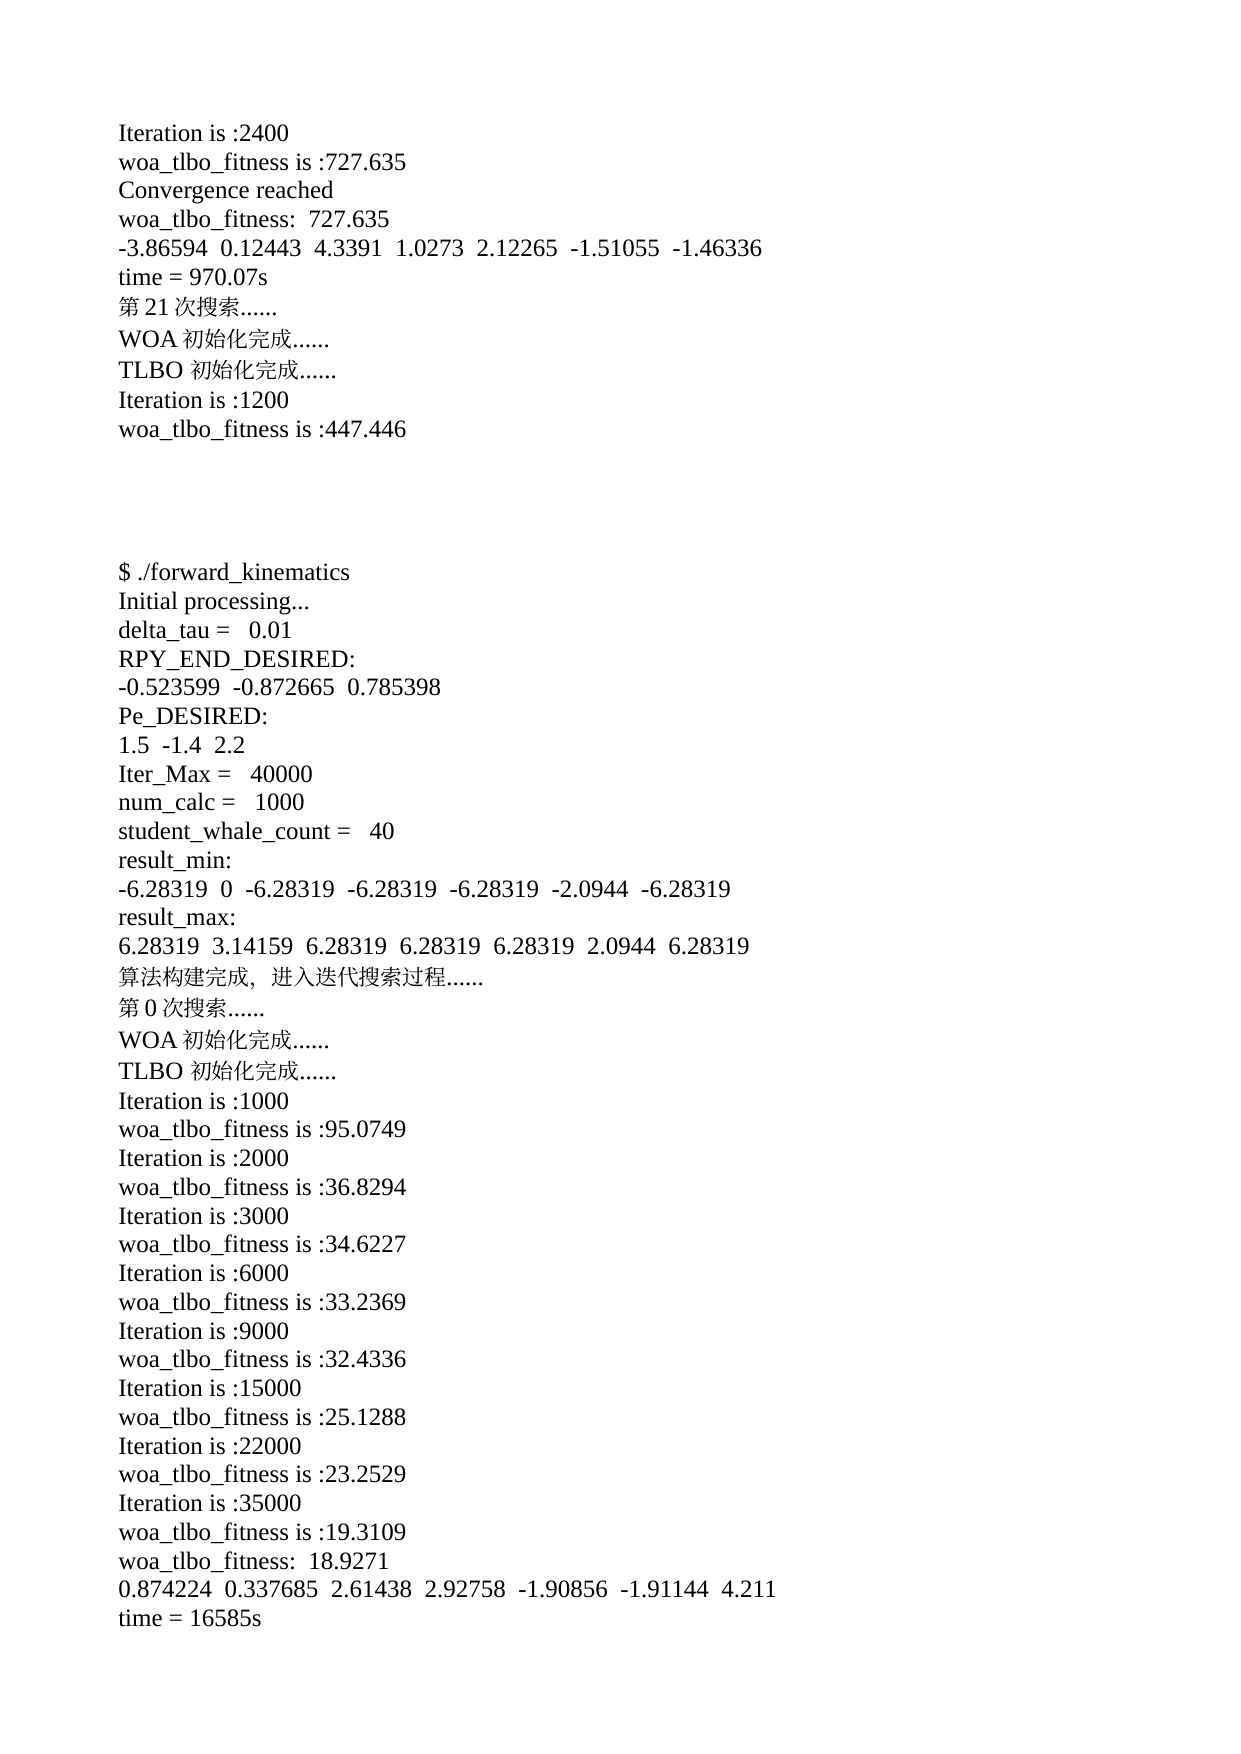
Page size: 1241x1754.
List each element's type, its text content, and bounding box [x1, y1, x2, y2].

text Iteration is :6000 [118, 1258, 1122, 1287]
text woa_tlbo_fitness is :32.4336 [118, 1344, 1122, 1373]
text Iteration is :9000 [118, 1316, 1122, 1344]
text woa_tlbo_fitness is :447.446 [118, 414, 1122, 442]
text result_max: [118, 902, 1122, 931]
text Iteration is :22000 [118, 1431, 1122, 1459]
text -3.86594 0.12443 4.3391 1.0273 2.12265 -1.51055 -1.46336 [118, 233, 1122, 262]
text Iteration is :15000 [118, 1373, 1122, 1402]
text WOA 初始化完成...... [118, 1023, 1122, 1054]
text woa_tlbo_fitness is :727.635 [118, 147, 1122, 176]
text -6.28319 0 -6.28319 -6.28319 -6.28319 -2.0944 -6.28319 [118, 874, 1122, 902]
text Convergence reached [118, 176, 1122, 204]
text num_calc = 1000 [118, 787, 1122, 816]
text $ ./forward_kinematics [118, 557, 1122, 586]
text Iteration is :3000 [118, 1201, 1122, 1229]
text woa_tlbo_fitness: 18.9271 [118, 1546, 1122, 1574]
text woa_tlbo_fitness is :36.8294 [118, 1172, 1122, 1201]
text Iteration is :1000 [118, 1086, 1122, 1114]
text woa_tlbo_fitness is :23.2529 [118, 1459, 1122, 1488]
text Iteration is :1200 [118, 385, 1122, 414]
text 6.28319 3.14159 6.28319 6.28319 6.28319 2.0944 6.28319 [118, 931, 1122, 960]
text Iteration is :2000 [118, 1143, 1122, 1172]
text 第21次搜索...... [118, 291, 1122, 322]
text Pe_DESIRED: [118, 701, 1122, 730]
text TLBO 初始化完成...... [118, 1054, 1122, 1086]
text woa_tlbo_fitness is :19.3109 [118, 1517, 1122, 1546]
text student_whale_count = 40 [118, 816, 1122, 845]
text delta_tau = 0.01 [118, 615, 1122, 644]
text RPY_END_DESIRED: [118, 644, 1122, 672]
text woa_tlbo_fitness is :34.6227 [118, 1229, 1122, 1258]
text Iter_Max = 40000 [118, 759, 1122, 787]
text 0.874224 0.337685 2.61438 2.92758 -1.90856 -1.91144 4.211 [118, 1574, 1122, 1603]
text time = 970.07s [118, 262, 1122, 291]
text woa_tlbo_fitness: 727.635 [118, 204, 1122, 233]
text woa_tlbo_fitness is :25.1288 [118, 1402, 1122, 1431]
text 算法构建完成，进入迭代搜索过程...... [118, 960, 1122, 991]
text result_min: [118, 845, 1122, 874]
text -0.523599 -0.872665 0.785398 [118, 672, 1122, 701]
text Iteration is :35000 [118, 1488, 1122, 1517]
text TLBO 初始化完成...... [118, 353, 1122, 385]
text 1.5 -1.4 2.2 [118, 730, 1122, 759]
text 第0次搜索...... [118, 991, 1122, 1023]
text time = 16585s [118, 1603, 1122, 1632]
text woa_tlbo_fitness is :95.0749 [118, 1114, 1122, 1143]
text Initial processing... [118, 586, 1122, 615]
text Iteration is :2400 [118, 118, 1122, 147]
text WOA 初始化完成...... [118, 322, 1122, 353]
text woa_tlbo_fitness is :33.2369 [118, 1287, 1122, 1316]
